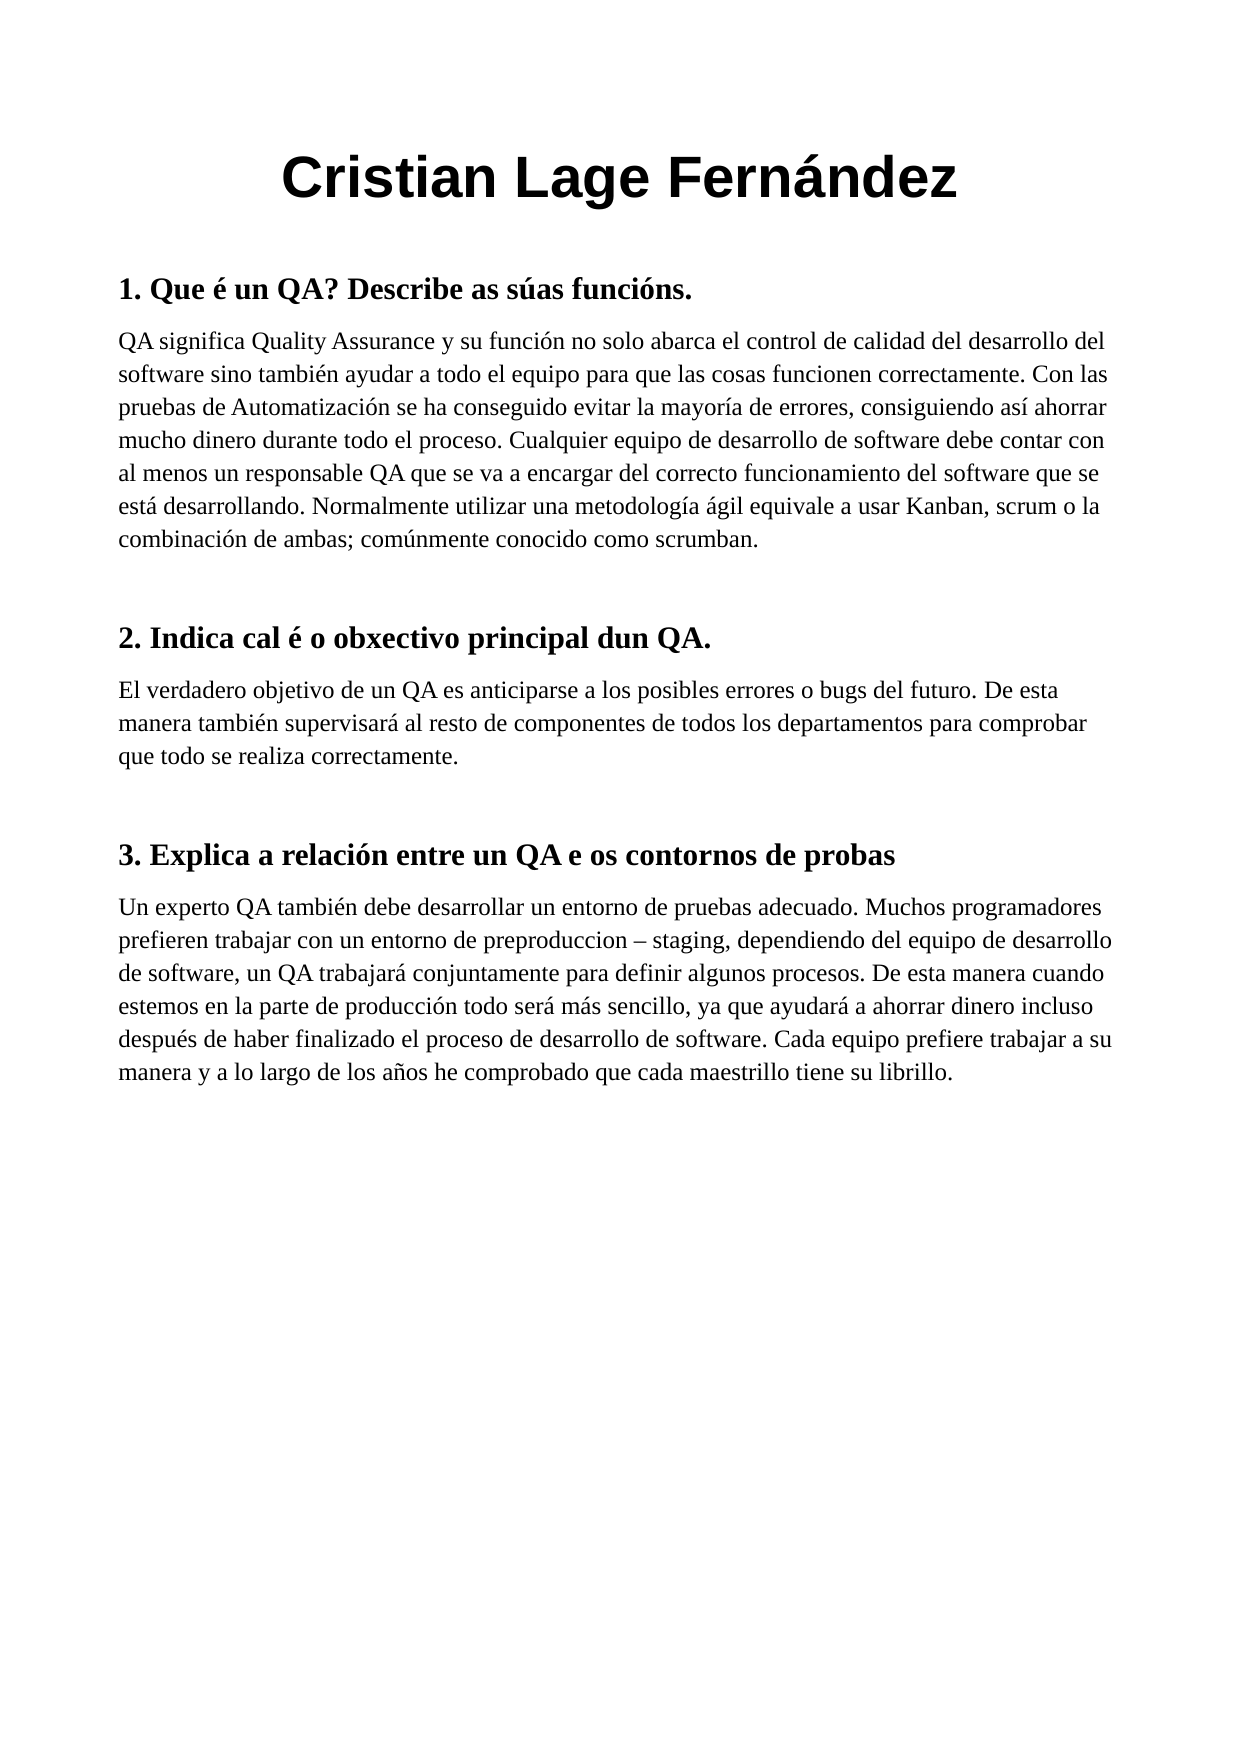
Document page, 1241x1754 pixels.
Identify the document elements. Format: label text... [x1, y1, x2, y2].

text 2. Indica cal é o obxectivo principal dun QA. [118, 619, 1122, 655]
text QA significa Quality Assurance y su función no solo abarca el control de calidad del desarrollo del software sino también ayudar a todo el equipo para que las cosas funcionen correctamente. Con las pruebas de Automatización se ha conseguido evitar la mayoría de errores, consiguiendo así ahorrar mucho dinero durante todo el proceso. Cualquier equipo de desarrollo de software debe contar con al menos un responsable QA que se va a encargar del correcto funcionamiento del software que se está desarrollando. Normalmente utilizar una metodología ágil equivale a usar Kanban, scrum o la combinación de ambas; comúnmente conocido como scrumban. [118, 326, 1122, 553]
text 1. Que é un QA? Describe as súas funcións. [118, 270, 1122, 306]
text El verdadero objetivo de un QA es anticiparse a los posibles errores o bugs del futuro. De esta manera también supervisará al resto de componentes de todos los departamentos para comprobar que todo se realiza correctamente. [118, 675, 1122, 770]
title Cristian Lage Fernández [118, 143, 1122, 210]
text 3. Explica a relación entre un QA e os contornos de probas [118, 837, 1122, 872]
text Un experto QA también debe desarrollar un entorno de pruebas adecuado. Muchos programadores prefieren trabajar con un entorno de preproduccion – staging, dependiendo del equipo de desarrollo de software, un QA trabajará conjuntamente para definir algunos procesos. De esta manera cuando estemos en la parte de producción todo será más sencillo, ya que ayudará a ahorrar dinero incluso después de haber finalizado el proceso de desarrollo de software. Cada equipo prefiere trabajar a su manera y a lo largo de los años he comprobado que cada maestrillo tiene su librillo. [118, 892, 1122, 1086]
